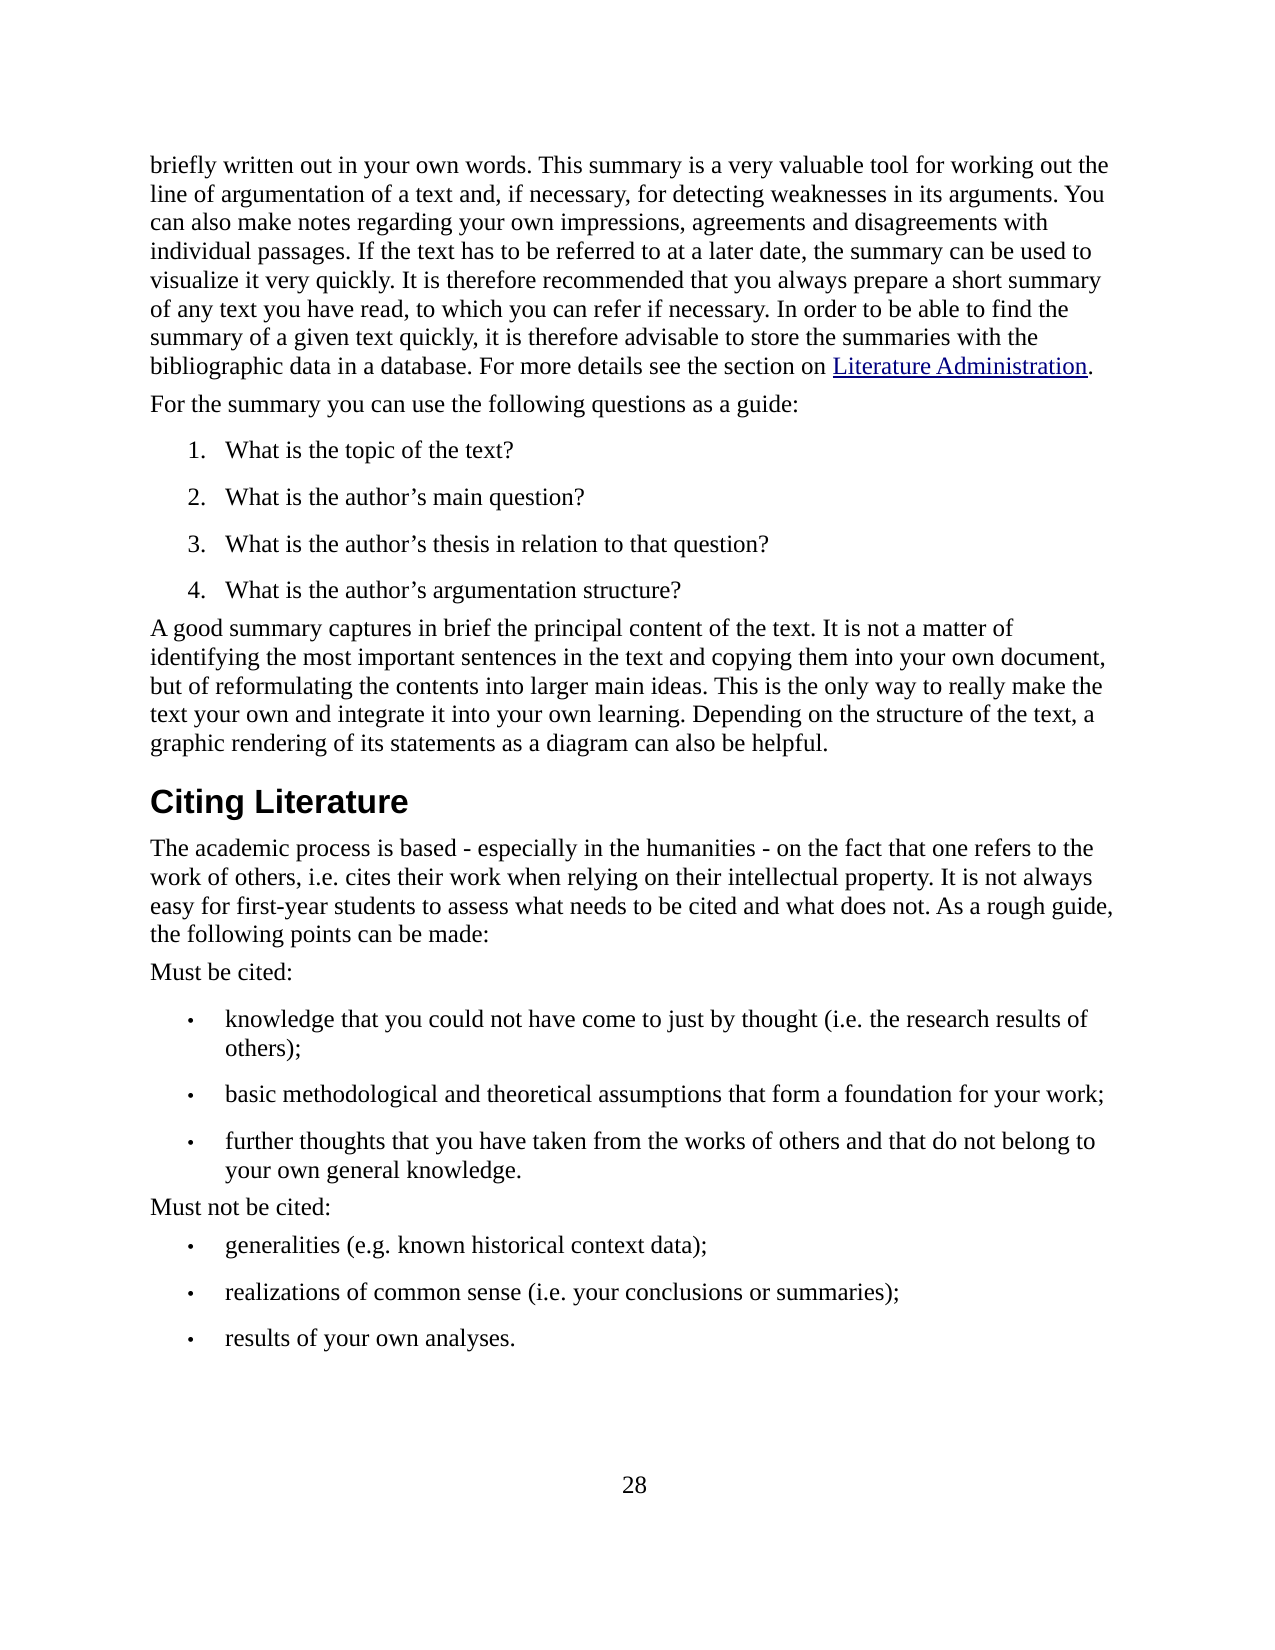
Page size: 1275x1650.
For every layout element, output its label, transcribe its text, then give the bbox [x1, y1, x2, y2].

subtitle Citing Literature [150, 782, 1125, 821]
list What is the topic of the text? [187, 436, 1125, 464]
text briefly written out in your own words. This summary is a very valuable tool for working out the line of argumentation of a text and, if necessary, for detecting weaknesses in its arguments. You can also make notes regarding your own impressions, agreements and disagreements with individual passages. If the text has to be referred to at a later date, the summary can be used to visualize it very quickly. It is therefore recommended that you always prepare a short summary of any text you have read, to which you can refer if necessary. In order to be able to find the summary of a given text quickly, it is therefore advisable to store the summaries with the bibliographic data in a database. For more details see the section on Literature Administration. [150, 150, 1125, 380]
list What is the author’s argumentation structure? [187, 576, 1125, 604]
list results of your own analyses. [187, 1323, 1125, 1352]
list realizations of common sense (i.e. your conclusions or summaries); [187, 1277, 1125, 1306]
list What is the author’s thesis in relation to that question? [187, 529, 1125, 558]
list basic methodological and theoretical assumptions that form a foundation for your work; [187, 1079, 1125, 1108]
text Must be cited: [150, 957, 1125, 986]
list knowledge that you could not have come to just by thought (i.e. the research results of others); [187, 1004, 1125, 1061]
text A good summary captures in brief the principal content of the text. It is not a matter of identifying the most important sentences in the text and copying them into your own document, but of reformulating the contents into larger main ideas. This is the only way to really make the text your own and integrate it into your own learning. Depending on the structure of the text, a graphic rendering of its statements as a diagram can also be helpful. [150, 613, 1125, 757]
list What is the author’s main question? [187, 482, 1125, 511]
text The academic process is based - especially in the humanities - on the fact that one refers to the work of others, i.e. cites their work when relying on their intellectual property. It is not always easy for first-year students to assess what needs to be cited and what does not. As a rough guide, the following points can be made: [150, 833, 1125, 948]
text Must not be cited: [150, 1192, 1125, 1221]
list generalities (e.g. known historical context data); [187, 1230, 1125, 1259]
text For the summary you can use the following questions as a guide: [150, 389, 1125, 418]
list further thoughts that you have taken from the works of others and that do not belong to your own general knowledge. [187, 1126, 1125, 1183]
